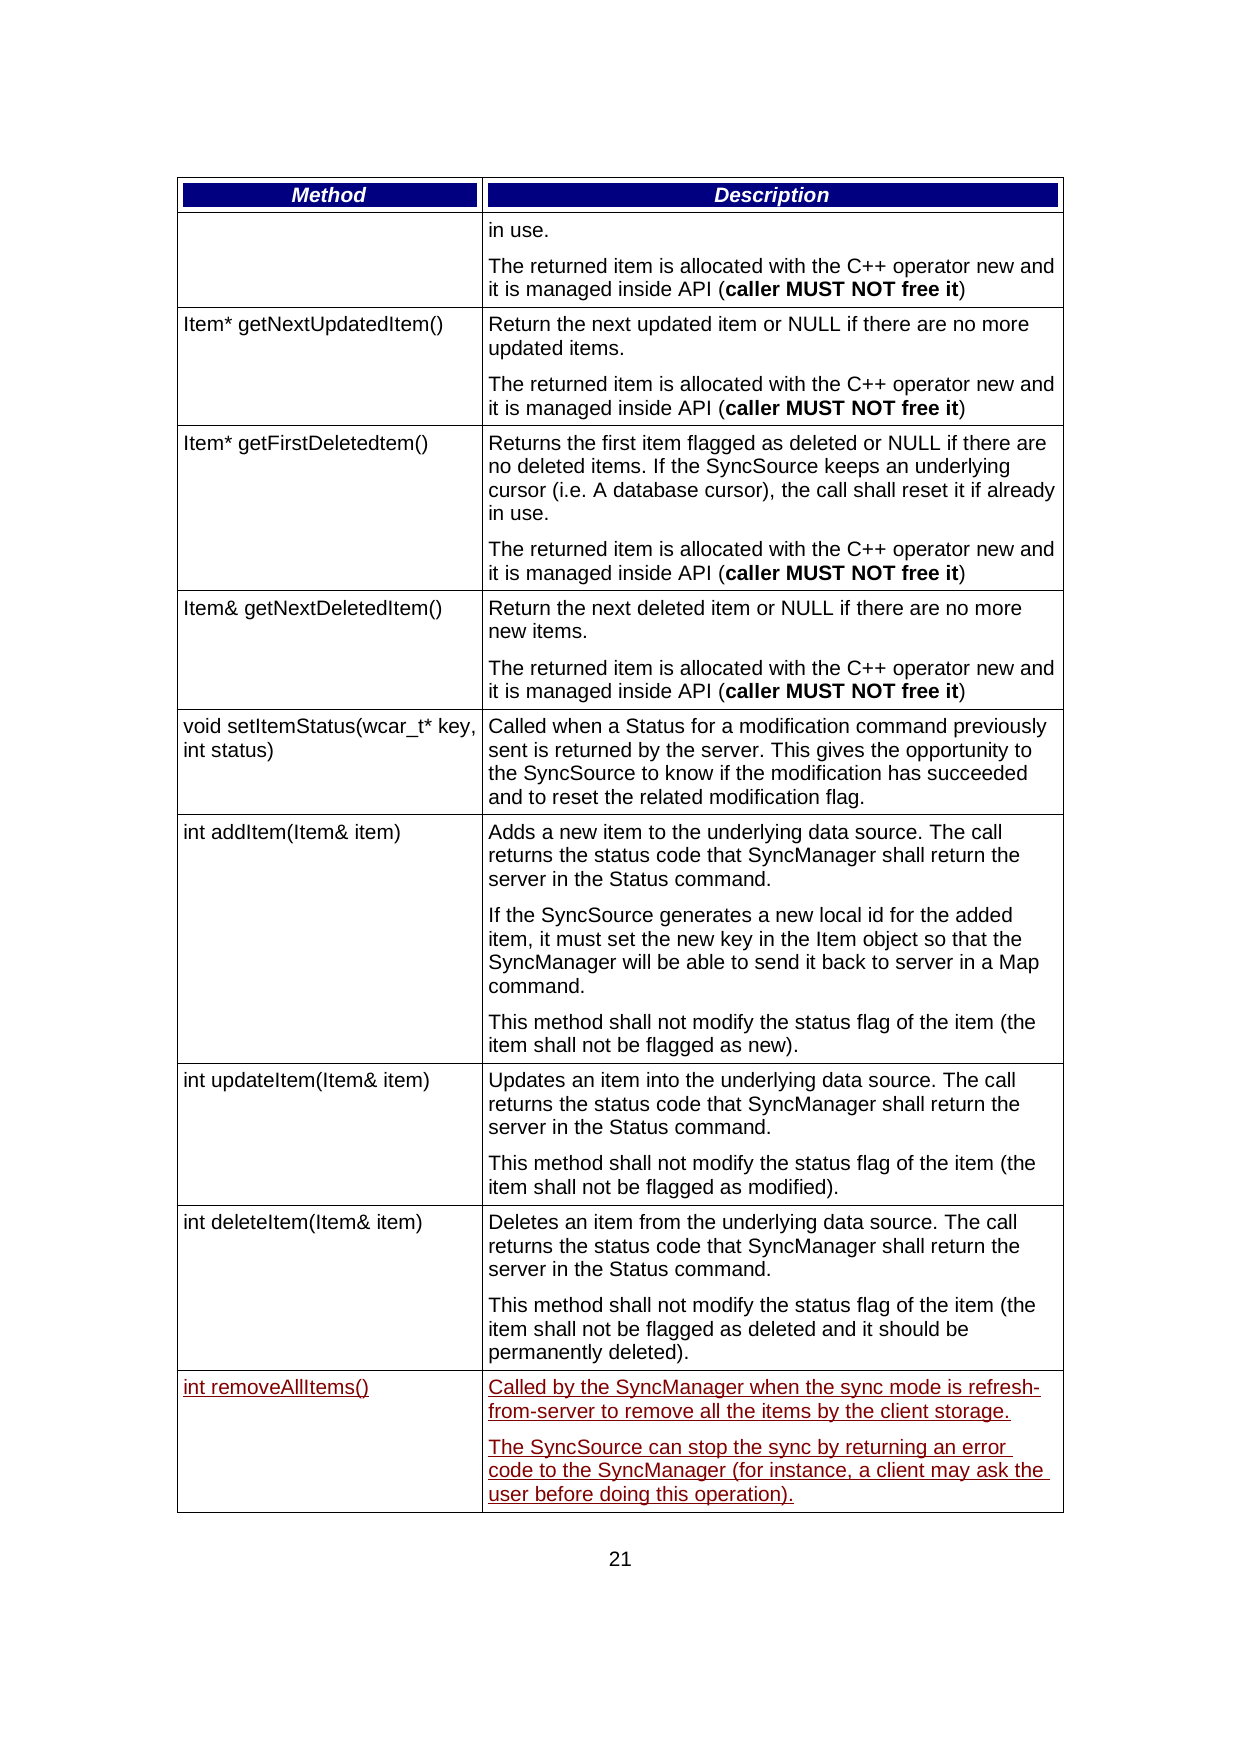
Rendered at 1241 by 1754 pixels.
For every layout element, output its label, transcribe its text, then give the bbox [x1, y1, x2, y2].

table_cell Called when a Status for a modification command previously sent is returned by the server. This gives the opportunity to the SyncSource to know if the modification has succeeded and to reset the related modification flag. [483, 710, 1063, 814]
table_header Method [178, 178, 482, 212]
table_cell Deletes an item from the underlying data source. The call returns the status code that SyncManager shall return the server in the Status command. This method shall not modify the status flag of the item (the item shall not be flagged as deleted and it should be permanently deleted). [483, 1206, 1063, 1370]
table_cell int addItem(Item& item) [178, 815, 482, 1063]
table_cell void setItemStatus(wcar_t* key, int status) [178, 710, 482, 814]
table_cell Return the next updated item or NULL if there are no more updated items. The returned item is allocated with the C++ operator new and it is managed inside API (caller MUST NOT free it) [483, 308, 1063, 425]
table_header Description [483, 178, 1063, 212]
table_cell Item* getFirstDeletedtem() [178, 426, 482, 590]
table_cell in use. The returned item is allocated with the C++ operator new and it is managed inside API (caller MUST NOT free it) [483, 213, 1063, 307]
table_cell Return the next deleted item or NULL if there are no more new items. The returned item is allocated with the C++ operator new and it is managed inside API (caller MUST NOT free it) [483, 591, 1063, 709]
table_cell Updates an item into the underlying data source. The call returns the status code that SyncManager shall return the server in the Status command. This method shall not modify the status flag of the item (the item shall not be flagged as modified). [483, 1064, 1063, 1205]
table_cell Adds a new item to the underlying data source. The call returns the status code that SyncManager shall return the server in the Status command. If the SyncSource generates a new local id for the added item, it must set the new key in the Item object so that the SyncManager will be able to send it back to server in a Map command. This method shall not modify the status flag of the item (the item shall not be flagged as new). [483, 815, 1063, 1063]
table_cell [178, 213, 482, 307]
table_cell Called by the SyncManager when the sync mode is refresh-from-server to remove all the items by the client storage. The SyncSource can stop the sync by returning an error code to the SyncManager (for instance, a client may ask the user before doing this operation). [483, 1371, 1063, 1512]
table_cell int removeAllItems() [178, 1371, 482, 1512]
table_cell int deleteItem(Item& item) [178, 1206, 482, 1370]
table_cell Item* getNextUpdatedItem() [178, 308, 482, 425]
table_cell Item& getNextDeletedItem() [178, 591, 482, 709]
table_cell Returns the first item flagged as deleted or NULL if there are no deleted items. If the SyncSource keeps an underlying cursor (i.e. A database cursor), the call shall reset it if already in use. The returned item is allocated with the C++ operator new and it is managed inside API (caller MUST NOT free it) [483, 426, 1063, 590]
table_cell int updateItem(Item& item) [178, 1064, 482, 1205]
